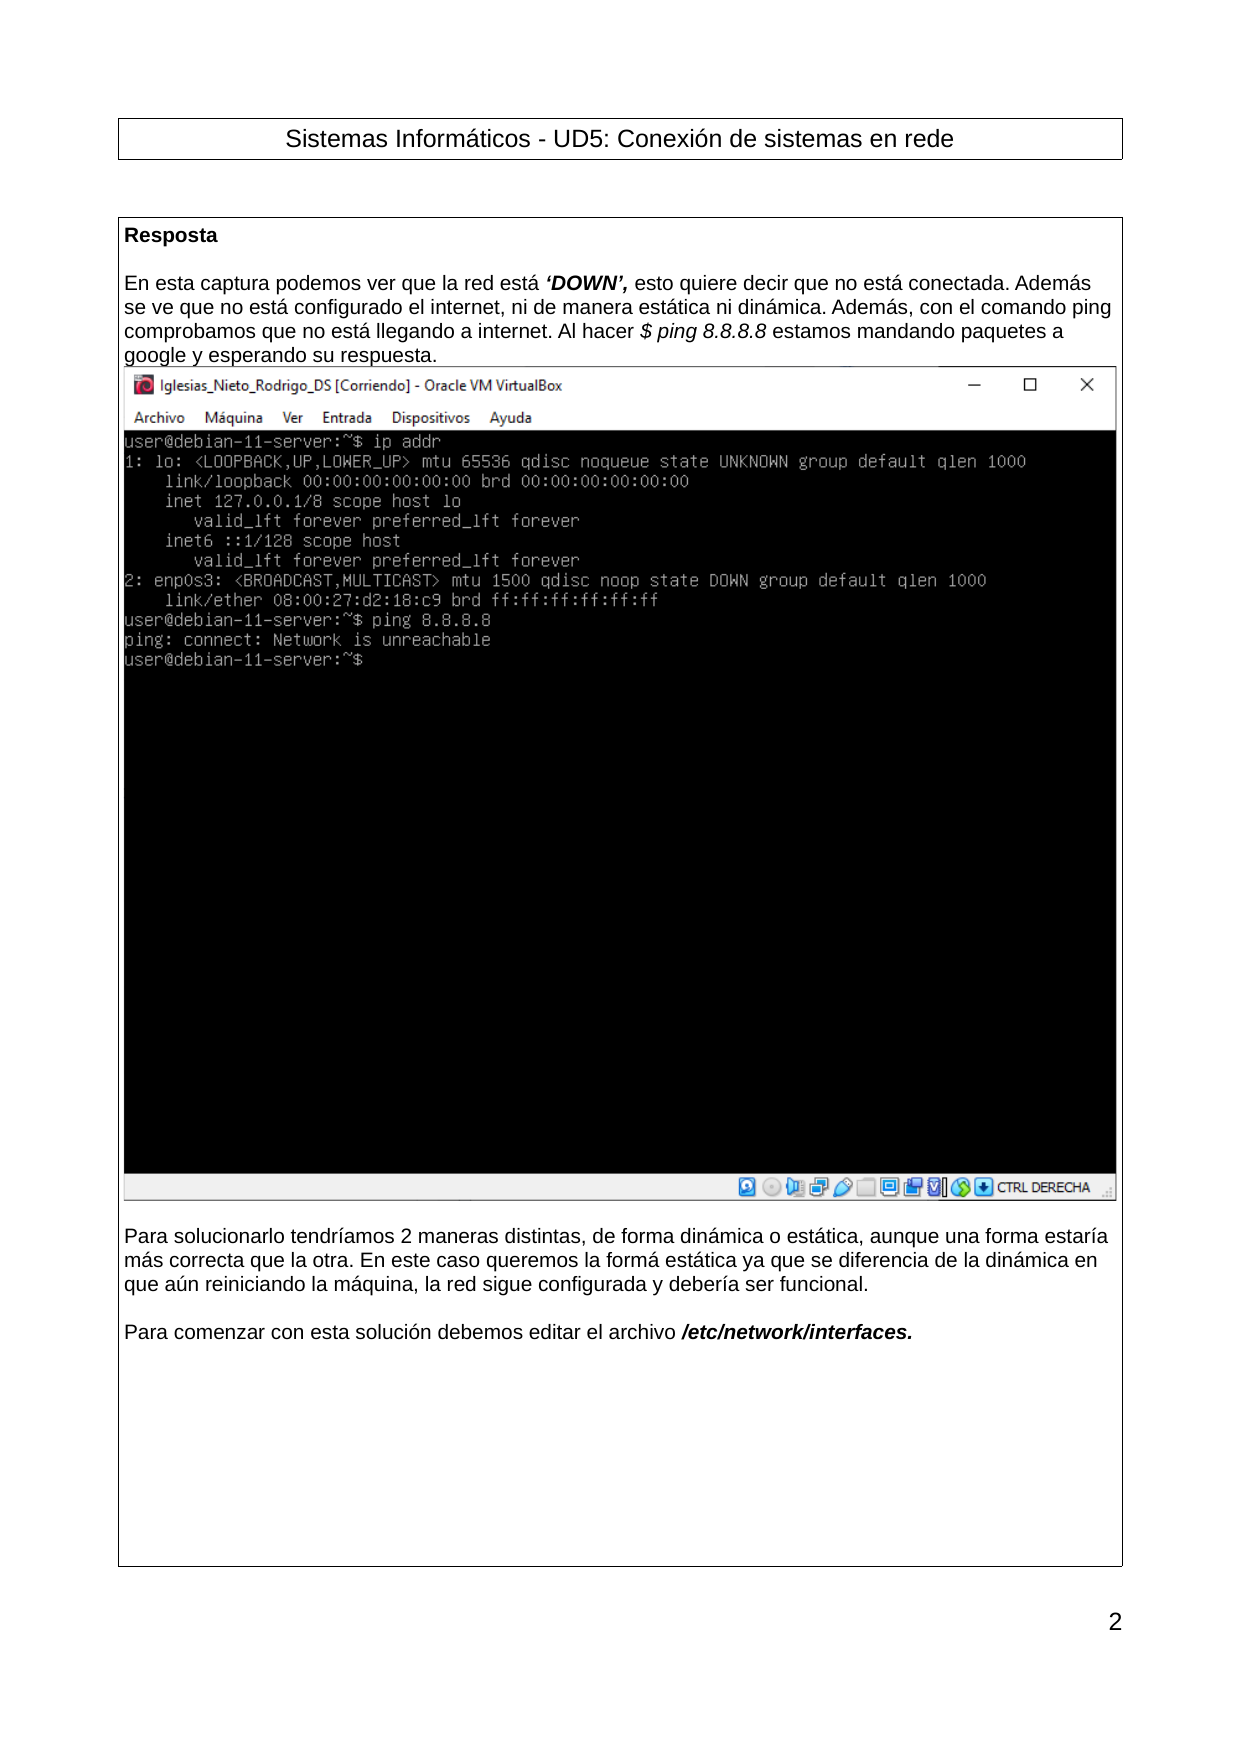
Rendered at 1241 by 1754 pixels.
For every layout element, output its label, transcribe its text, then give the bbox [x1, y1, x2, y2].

table_header Resposta En esta captura podemos ver que la red está ‘DOWN’, esto quiere decir que no está conectada. Además se ve que no está configurado el internet, ni de manera estática ni dinámica. Además, con el comando ping comprobamos que no está llegando a internet. Al hacer $ ping 8.8.8.8 estamos mandando paquetes a google y esperando su respuesta. Para solucionarlo tendríamos 2 maneras distintas, de forma dinámica o estática, aunque una forma estaría más correcta que la otra. En este caso queremos la formá estática ya que se diferencia de la dinámica en que aún reiniciando la máquina, la red sigue configurada y debería ser funcional. Para comenzar con esta solución debemos editar el archivo /etc/network/interfaces. [119, 218, 1122, 1566]
picture [123, 366, 1117, 1201]
